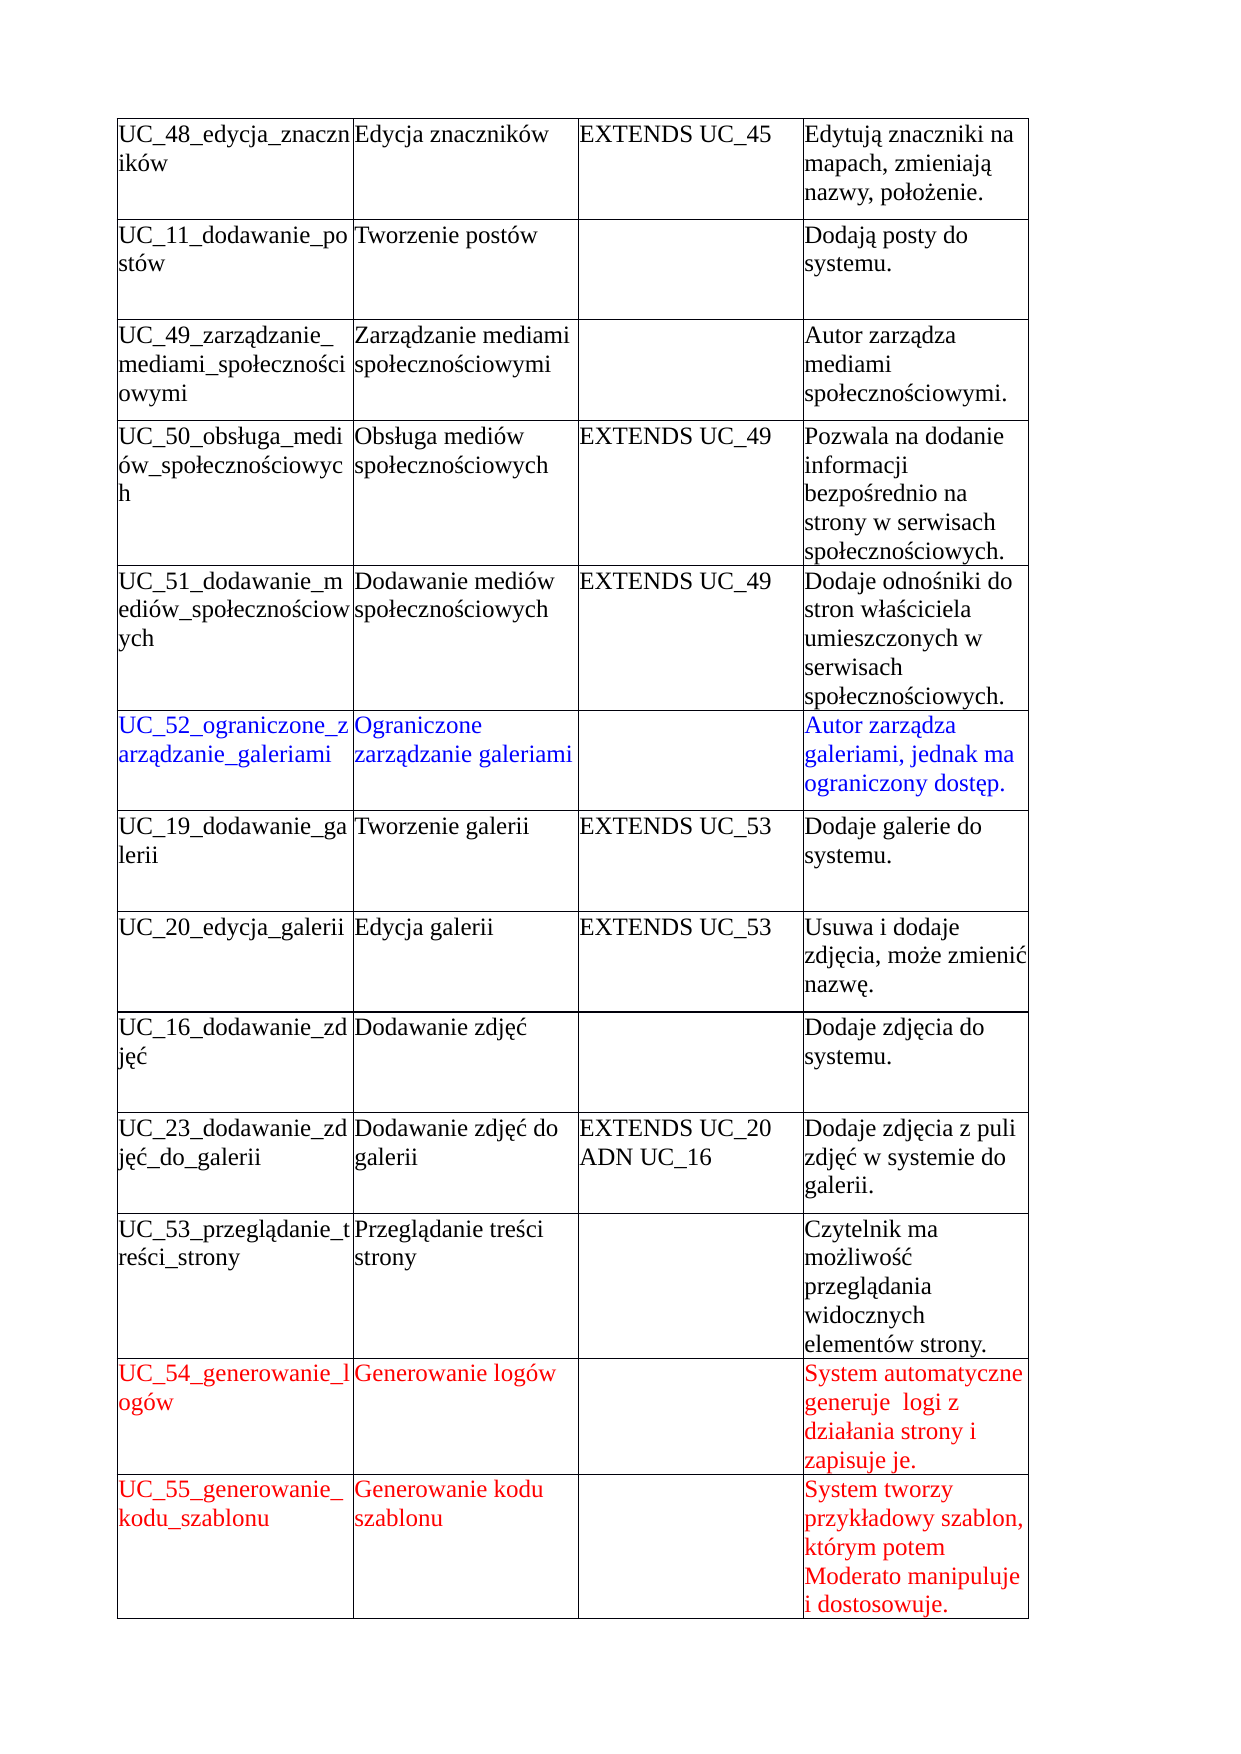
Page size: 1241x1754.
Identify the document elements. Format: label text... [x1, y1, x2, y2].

table_cell Ograniczone zarządzanie galeriami [354, 711, 578, 810]
table_cell Usuwa i dodaje zdjęcia, może zmienić nazwę. [804, 912, 1028, 1011]
table_cell Dodaje zdjęcia z puli zdjęć w systemie do galerii. [804, 1113, 1028, 1213]
table_cell UC_19_dodawanie_galerii [118, 811, 353, 911]
table_cell EXTENDS UC_49 [579, 566, 803, 709]
table_cell System automatyczne generuje logi z działania strony i zapisuje je. [804, 1359, 1028, 1473]
table_cell UC_50_obsługa_mediów_społecznościowych [118, 421, 353, 565]
table_cell Dodawanie zdjęć [354, 1013, 578, 1112]
table_cell EXTENDS UC_45 [579, 119, 803, 219]
table_cell Edytują znaczniki na mapach, zmieniają nazwy, położenie. [804, 119, 1028, 219]
table_cell EXTENDS UC_20 ADN UC_16 [579, 1113, 803, 1213]
table_cell [579, 1214, 803, 1357]
table_cell [579, 220, 803, 319]
table_cell Dodają posty do systemu. [804, 220, 1028, 319]
table_cell EXTENDS UC_53 [579, 912, 803, 1011]
table_cell [579, 320, 803, 420]
table_cell UC_16_dodawanie_zdjęć [118, 1013, 353, 1112]
table_cell Dodaje galerie do systemu. [804, 811, 1028, 911]
table_cell Obsługa mediów społecznościowych [354, 421, 578, 565]
table_cell UC_54_generowanie_logów [118, 1359, 353, 1473]
table_cell Dodawanie zdjęć do galerii [354, 1113, 578, 1213]
table_cell UC_55_generowanie_kodu_szablonu [118, 1475, 353, 1618]
table_cell UC_51_dodawanie_mediów_społecznościowych [118, 566, 353, 709]
table_cell EXTENDS UC_53 [579, 811, 803, 911]
table_cell System tworzy przykładowy szablon, którym potem Moderato manipuluje i dostosowuje. [804, 1475, 1028, 1618]
table_cell Edycja znaczników [354, 119, 578, 219]
table_cell UC_23_dodawanie_zdjęć_do_galerii [118, 1113, 353, 1213]
table_cell Autor zarządza mediami społecznościowymi. [804, 320, 1028, 420]
table_cell [579, 1475, 803, 1618]
table_cell Edycja galerii [354, 912, 578, 1011]
table_cell Tworzenie postów [354, 220, 578, 319]
table_cell Dodawanie mediów społecznościowych [354, 566, 578, 709]
table_cell EXTENDS UC_49 [579, 421, 803, 565]
table_cell UC_20_edycja_galerii [118, 912, 353, 1011]
table_cell UC_11_dodawanie_postów [118, 220, 353, 319]
table_cell Generowanie logów [354, 1359, 578, 1473]
table_cell UC_53_przeglądanie_treści_strony [118, 1214, 353, 1357]
table_cell Dodaje zdjęcia do systemu. [804, 1013, 1028, 1112]
table_cell Pozwala na dodanie informacji bezpośrednio na strony w serwisach społecznościowych. [804, 421, 1028, 565]
table_cell Tworzenie galerii [354, 811, 578, 911]
table_cell Autor zarządza galeriami, jednak ma ograniczony dostęp. [804, 711, 1028, 810]
table_cell [579, 1013, 803, 1112]
table_cell Przeglądanie treści strony [354, 1214, 578, 1357]
table_cell [579, 711, 803, 810]
table_cell Dodaje odnośniki do stron właściciela umieszczonych w serwisach społecznościowych. [804, 566, 1028, 709]
table_cell [579, 1359, 803, 1473]
table_cell Zarządzanie mediami społecznościowymi [354, 320, 578, 420]
table_cell UC_52_ograniczone_zarządzanie_galeriami [118, 711, 353, 810]
table_cell Generowanie kodu szablonu [354, 1475, 578, 1618]
table_cell UC_48_edycja_znaczników [118, 119, 353, 219]
table_cell UC_49_zarządzanie_mediami_społecznościowymi [118, 320, 353, 420]
table_cell Czytelnik ma możliwość przeglądania widocznych elementów strony. [804, 1214, 1028, 1357]
